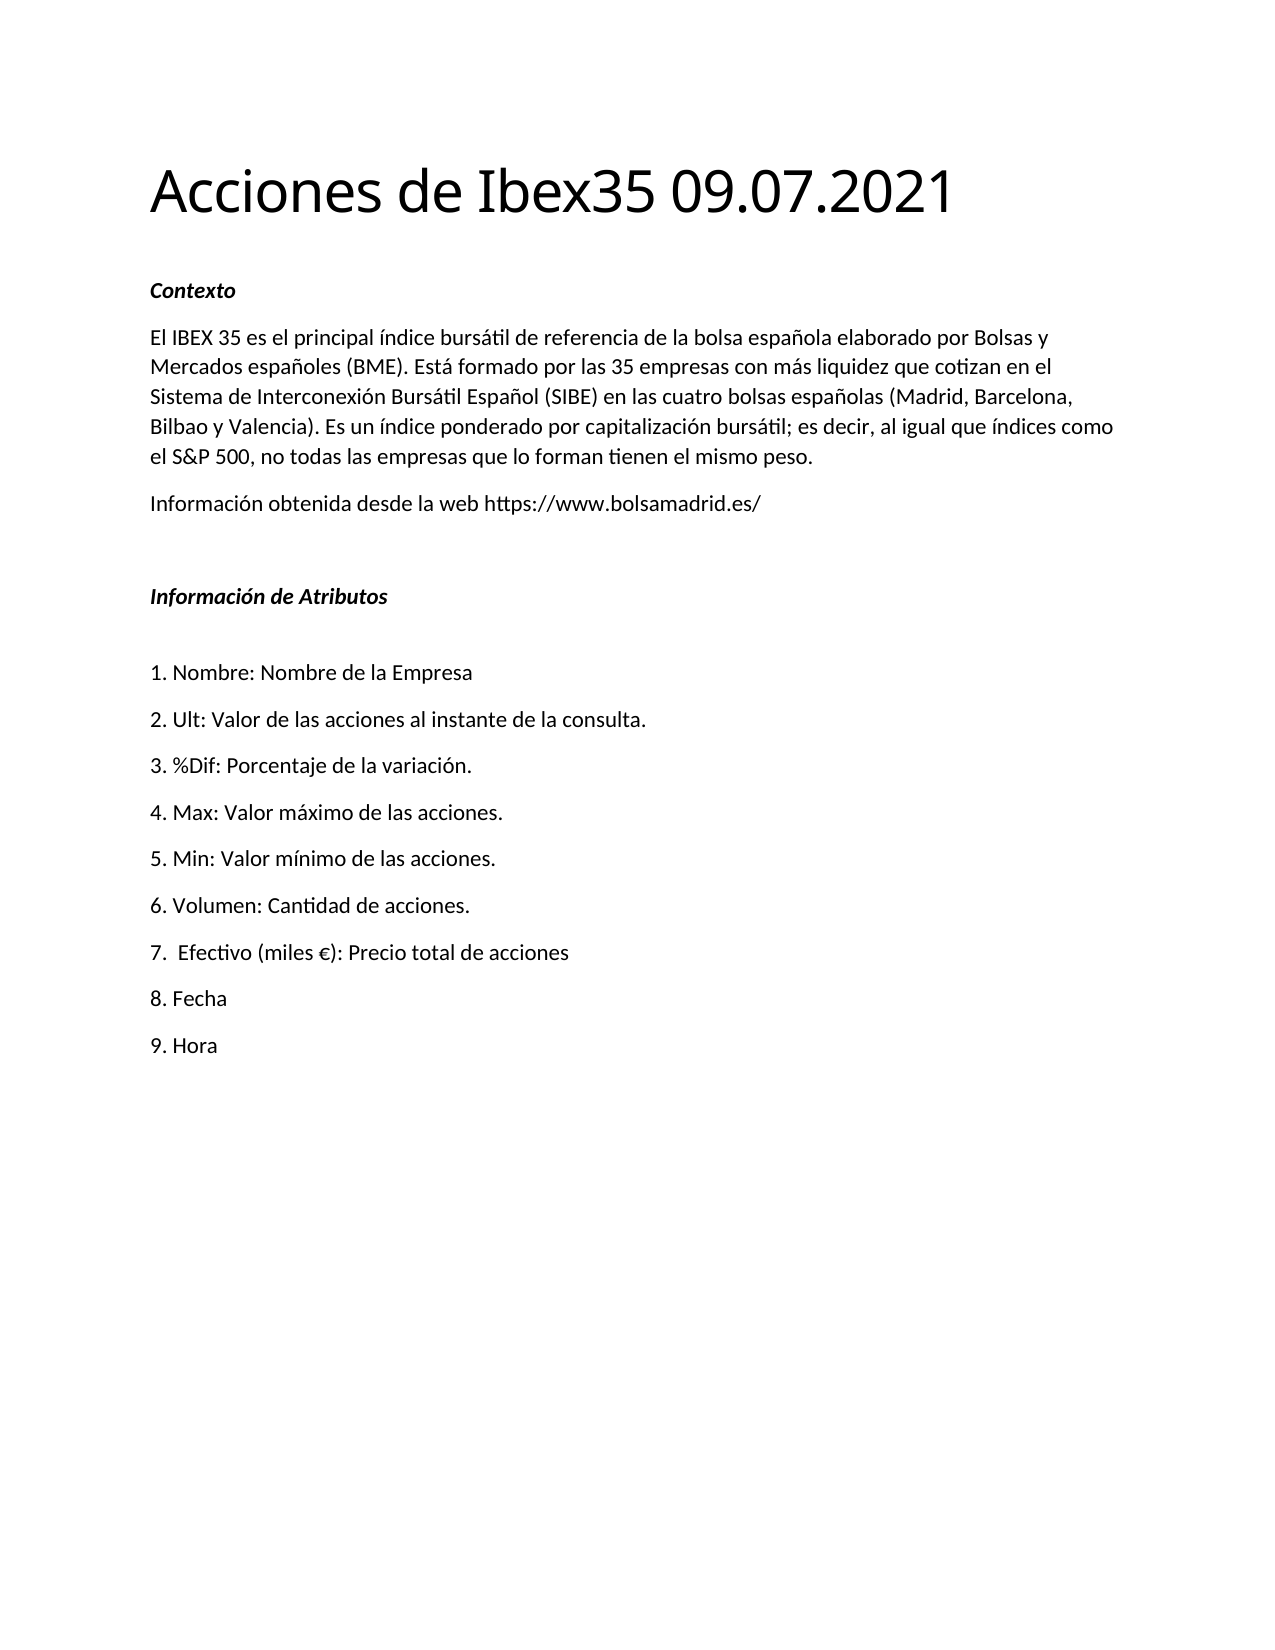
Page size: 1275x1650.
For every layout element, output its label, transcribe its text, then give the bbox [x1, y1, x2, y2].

text 6. Volumen: Cantidad de acciones. [150, 891, 1125, 919]
text 7. Efectivo (miles €): Precio total de acciones [150, 938, 1125, 966]
title Acciones de Ibex35 09.07.2021 [150, 150, 1125, 229]
text El IBEX 35 es el principal índice bursátil de referencia de la bolsa española elaborado por Bolsas y Mercados españoles (BME). Está formado por las 35 empresas con más liquidez que cotizan en el Sistema de Interconexión Bursátil Español (SIBE) en las cuatro bolsas españolas (Madrid, Barcelona, Bilbao y Valencia). Es un índice ponderado por capitalización bursátil; es decir, al igual que índices como el S&P 500, no todas las empresas que lo forman tienen el mismo peso. [150, 323, 1125, 470]
text Información de Atributos [150, 582, 1125, 610]
text 9. Hora [150, 1031, 1125, 1059]
text Contexto [150, 276, 1125, 304]
text 8. Fecha [150, 984, 1125, 1012]
text 5. Min: Valor mínimo de las acciones. [150, 844, 1125, 873]
text 2. Ult: Valor de las acciones al instante de la consulta. [150, 705, 1125, 733]
text 3. %Dif: Porcentaje de la variación. [150, 751, 1125, 779]
text 4. Max: Valor máximo de las acciones. [150, 798, 1125, 826]
text Información obtenida desde la web https://www.bolsamadrid.es/ [150, 489, 1125, 517]
text 1. Nombre: Nombre de la Empresa [150, 628, 1125, 686]
